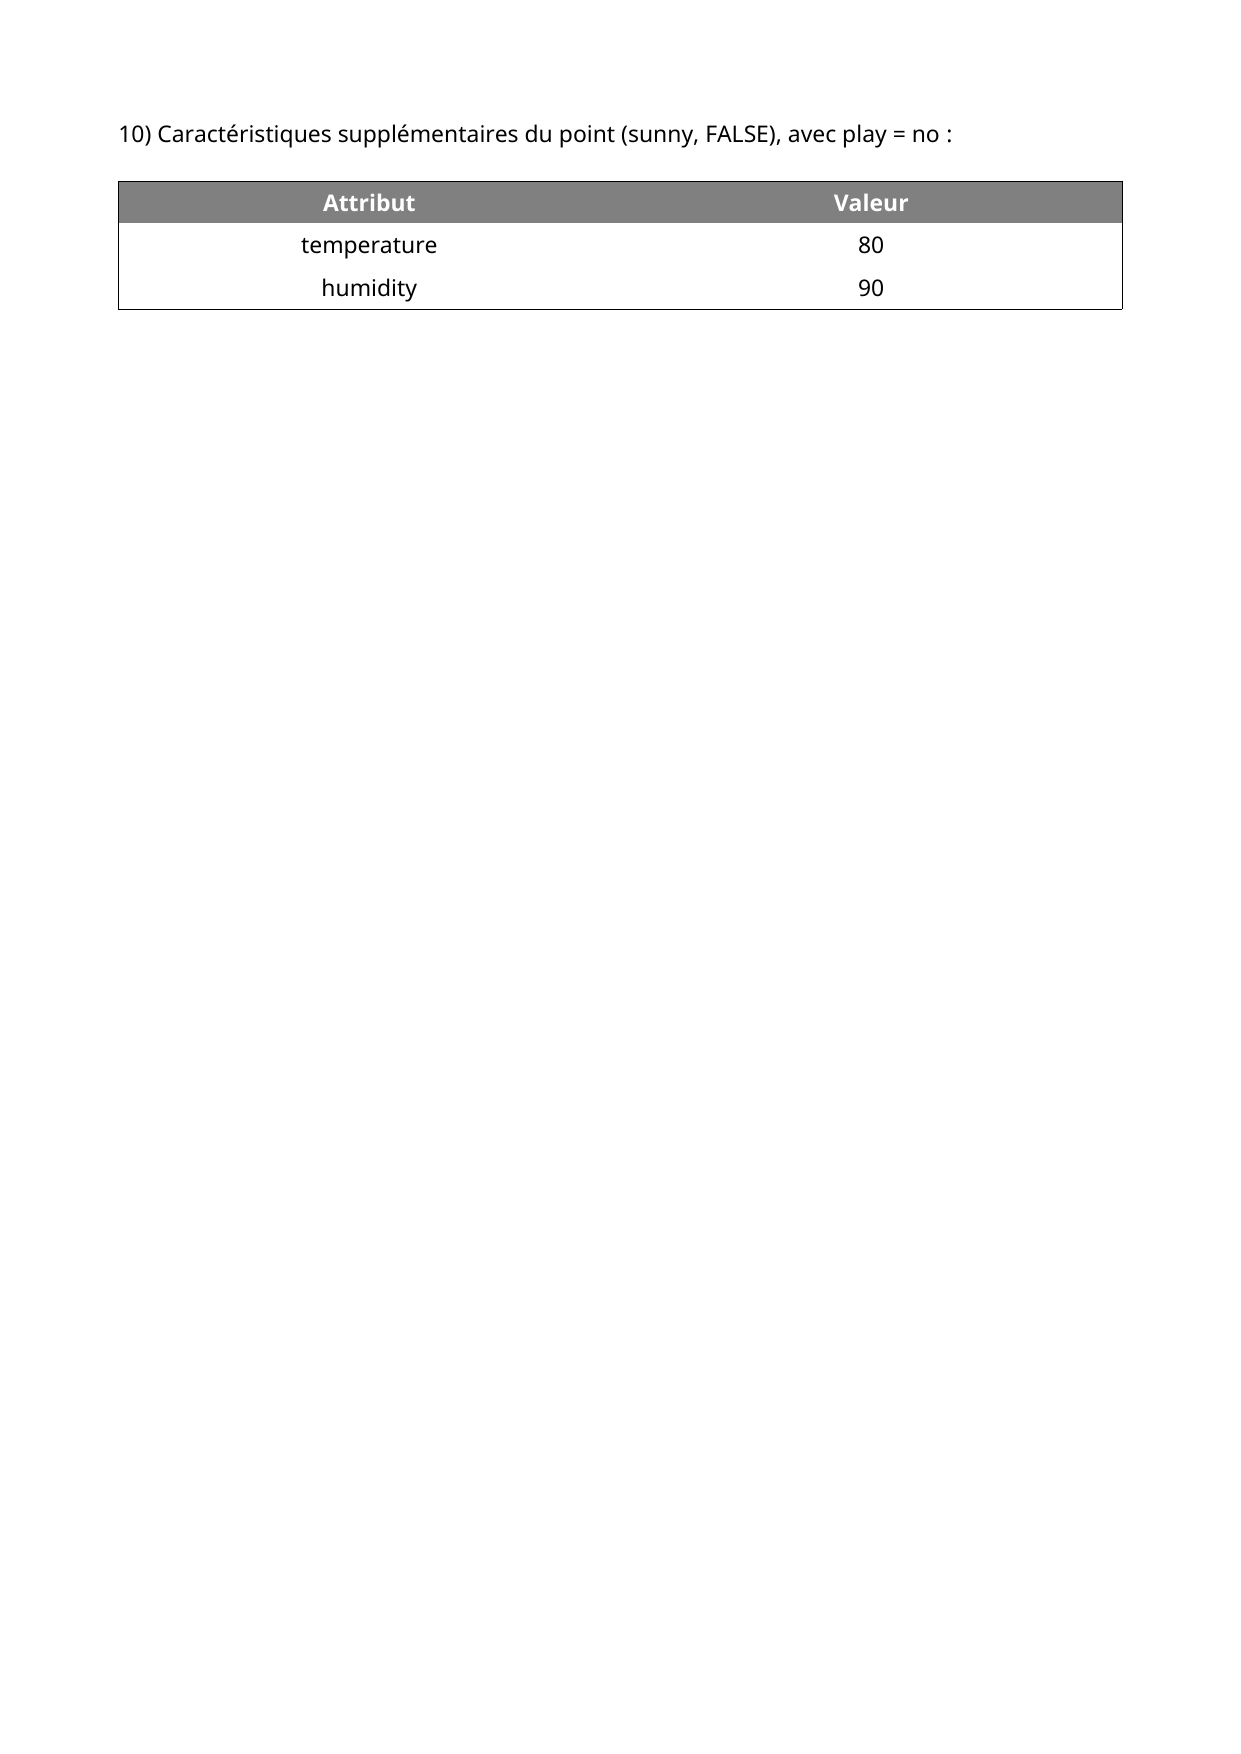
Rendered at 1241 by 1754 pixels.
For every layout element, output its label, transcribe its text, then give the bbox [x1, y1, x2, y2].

table_cell temperature [119, 224, 620, 266]
table_header Attribut [119, 182, 620, 223]
table_cell 90 [620, 266, 1122, 309]
table_header Valeur [620, 182, 1122, 223]
table_cell 80 [620, 224, 1122, 266]
text 10) Caractéristiques supplémentaires du point (sunny, FALSE), avec play = no : [118, 118, 1122, 149]
table_cell humidity [119, 266, 620, 309]
